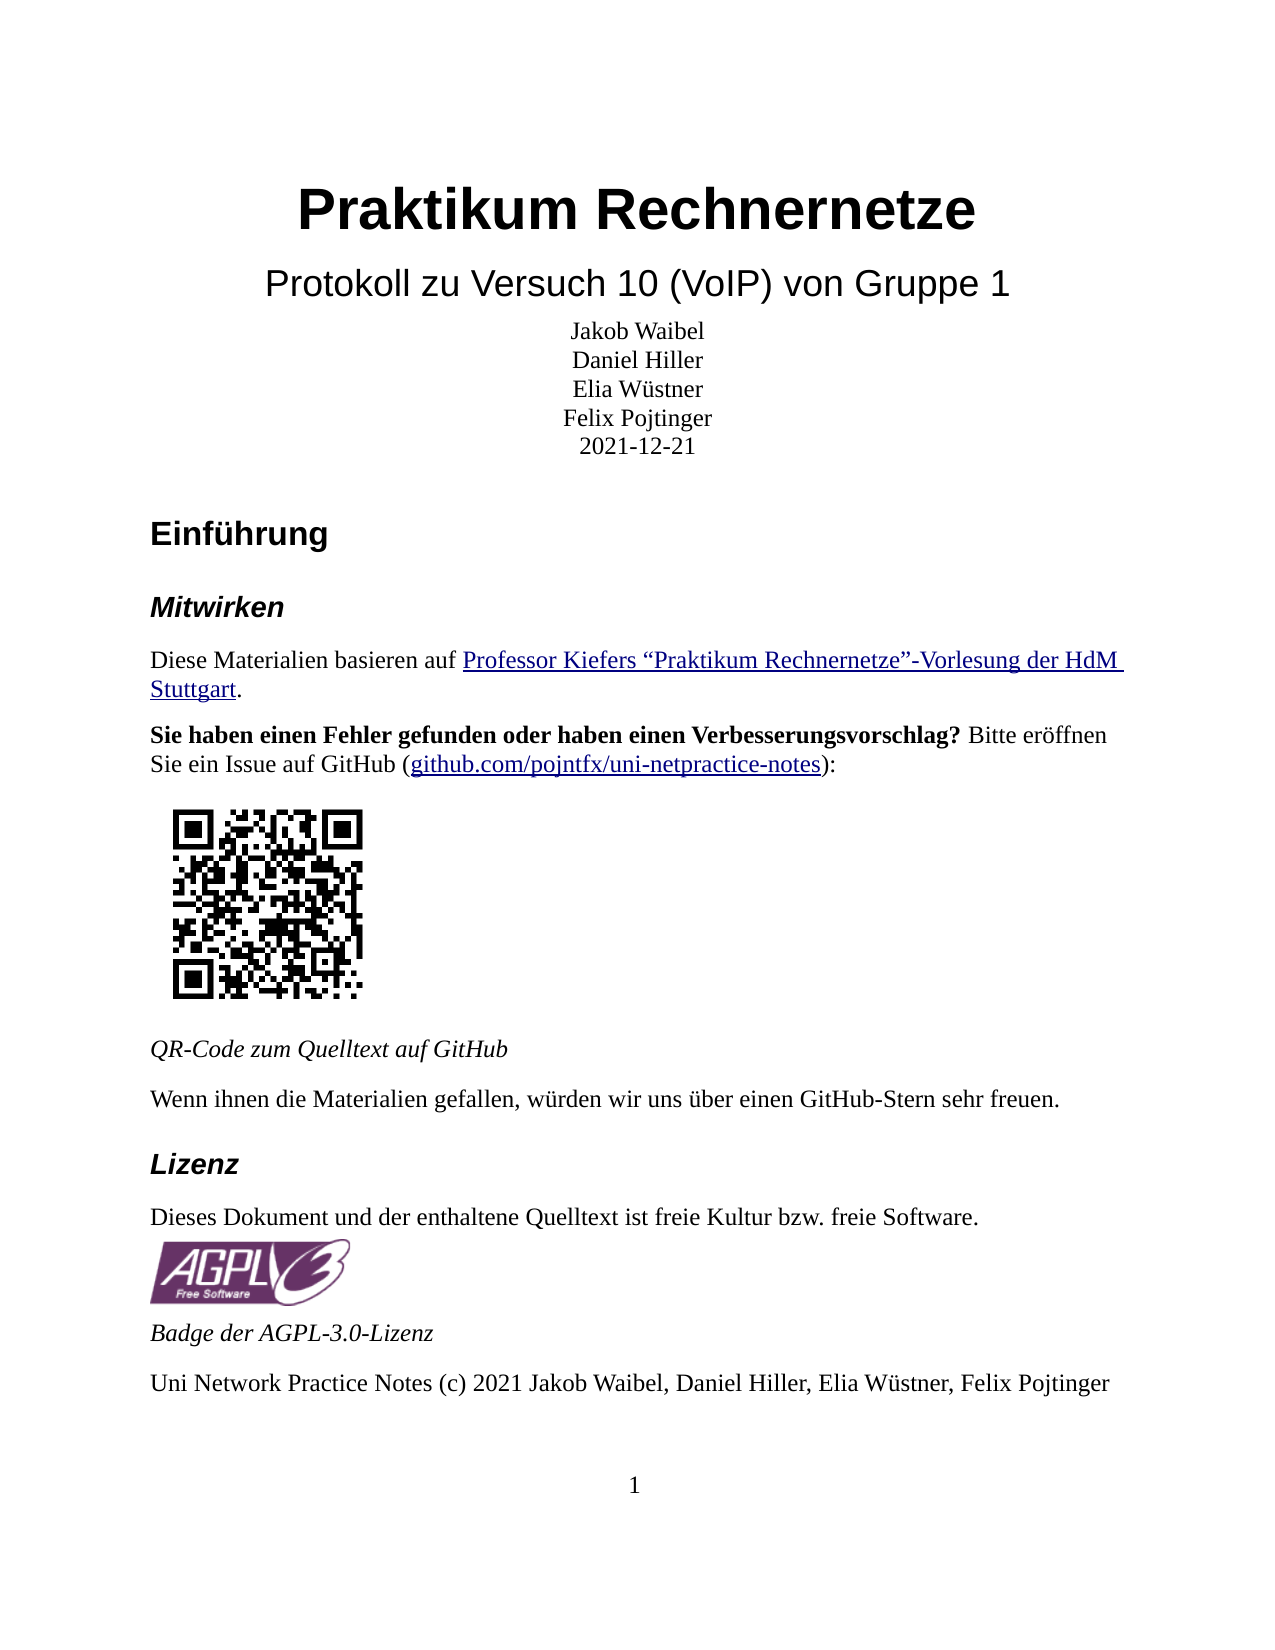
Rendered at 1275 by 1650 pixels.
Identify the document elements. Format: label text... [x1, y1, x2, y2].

subtitle Mitwirken [150, 590, 1125, 624]
text Sie haben einen Fehler gefunden oder haben einen Verbesserungsvorschlag? Bitte eröffnen Sie ein Issue auf GitHub (github.com/pojntfx/uni-netpractice-notes): [150, 721, 1125, 778]
text Felix Pojtinger [150, 403, 1125, 431]
picture [150, 787, 385, 1022]
text Wenn ihnen die Materialien gefallen, würden wir uns über einen GitHub-Stern sehr freuen. [150, 1084, 1125, 1113]
text QR-Code zum Quelltext auf GitHub [150, 1034, 1125, 1063]
subtitle Protokoll zu Versuch 10 (VoIP) von Gruppe 1 [150, 261, 1125, 304]
text Jakob Waibel [150, 316, 1125, 345]
title Praktikum Rechnernetze [150, 175, 1125, 242]
text Daniel Hiller [150, 345, 1125, 374]
text Uni Network Practice Notes (c) 2021 Jakob Waibel, Daniel Hiller, Elia Wüstner, Felix Pojtinger [150, 1368, 1125, 1397]
text Dieses Dokument und der enthaltene Quelltext ist freie Kultur bzw. freie Software. [150, 1202, 1125, 1231]
text Badge der AGPL-3.0-Lizenz [150, 1318, 1125, 1347]
picture [150, 1239, 350, 1306]
subtitle Lizenz [150, 1147, 1125, 1180]
text Diese Materialien basieren auf Professor Kiefers “Praktikum Rechnernetze”-Vorlesung der HdM Stuttgart. [150, 645, 1125, 703]
text 2021-12-21 [150, 431, 1125, 460]
subtitle Einführung [150, 514, 1125, 553]
text Elia Wüstner [150, 374, 1125, 403]
